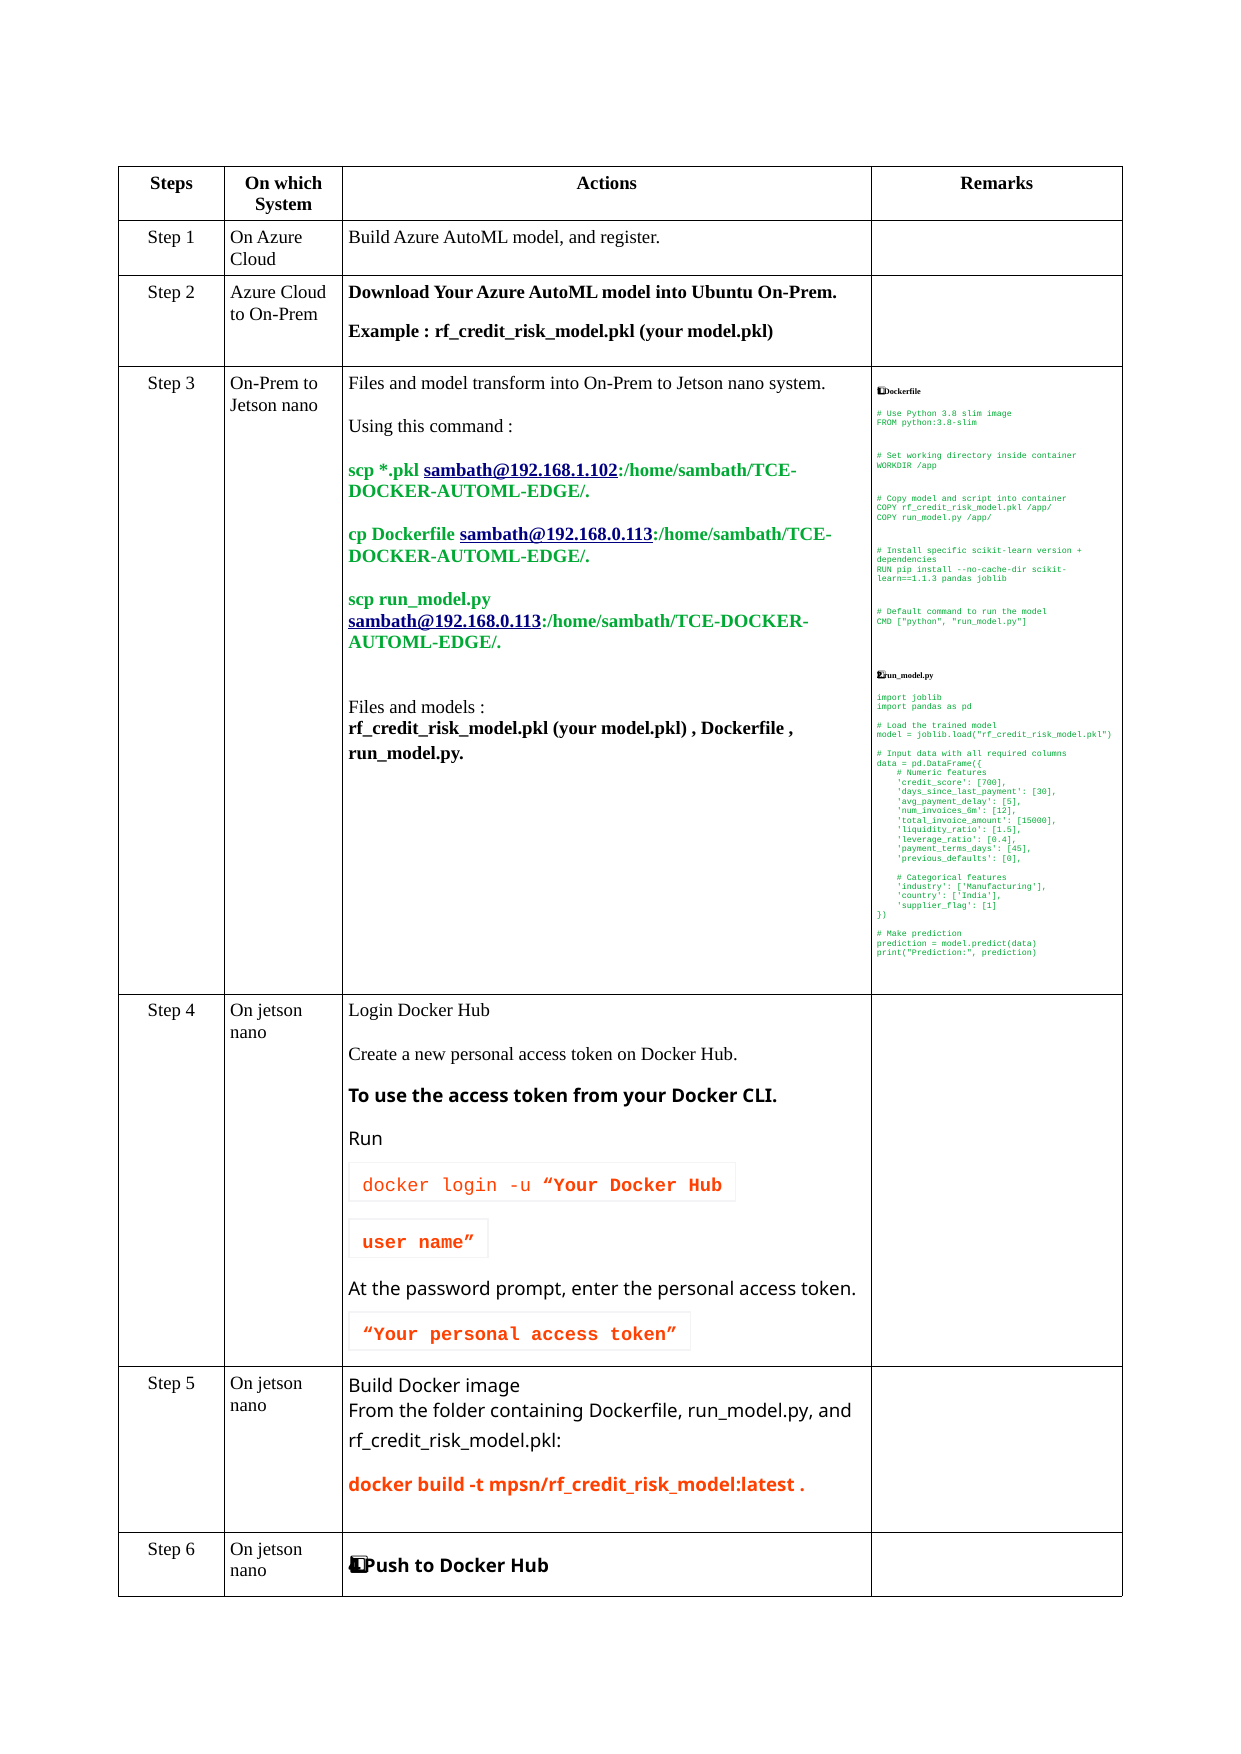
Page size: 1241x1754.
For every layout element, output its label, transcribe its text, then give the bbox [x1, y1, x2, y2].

table_cell 1️⃣ Dockerfile # Use Python 3.8 slim image FROM python:3.8-slim # Set working directory inside container WORKDIR /app # Copy model and script into container COPY rf_credit_risk_model.pkl /app/ COPY run_model.py /app/ # Install specific scikit-learn version + dependencies RUN pip install --no-cache-dir scikit-learn==1.1.3 pandas joblib # Default command to run the model CMD ["python", "run_model.py"] 2️⃣ run_model.py import joblib import pandas as pd # Load the trained model model = joblib.load("rf_credit_risk_model.pkl") # Input data with all required columns data = pd.DataFrame({ # Numeric features 'credit_score': [700], 'days_since_last_payment': [30], 'avg_payment_delay': [5], 'num_invoices_6m': [12], 'total_invoice_amount': [15000], 'liquidity_ratio': [1.5], 'leverage_ratio': [0.4], 'payment_terms_days': [45], 'previous_defaults': [0], # Categorical features 'industry': ['Manufacturing'], 'country': ['India'], 'supplier_flag': [1] }) # Make prediction prediction = model.predict(data) print("Prediction:", prediction) [872, 367, 1122, 993]
table_cell [872, 276, 1122, 366]
table_cell Build Docker image From the folder containing Dockerfile, run_model.py, and rf_credit_risk_model.pkl: docker build -t mpsn/rf_credit_risk_model:latest . [343, 1367, 871, 1532]
table_cell Step 3 [119, 367, 224, 993]
table_header Actions [343, 167, 871, 220]
table_cell [872, 1367, 1122, 1532]
table_cell Files and model transform into On-Prem to Jetson nano system. Using this command : scp *.pkl sambath@192.168.1.102:/home/sambath/TCE-DOCKER-AUTOML-EDGE/. cp Dockerfile sambath@192.168.0.113:/home/sambath/TCE-DOCKER-AUTOML-EDGE/. scp run_model.py sambath@192.168.0.113:/home/sambath/TCE-DOCKER-AUTOML-EDGE/. Files and models : rf_credit_risk_model.pkl (your model.pkl) , Dockerfile , run_model.py. [343, 367, 871, 993]
table_cell On-Prem to Jetson nano [225, 367, 342, 993]
table_cell [872, 221, 1122, 275]
table_cell [872, 995, 1122, 1366]
table_cell Azure Cloud to On-Prem [225, 276, 342, 366]
table_cell On Azure Cloud [225, 221, 342, 275]
table_cell Build Azure AutoML model, and register. [343, 221, 871, 275]
table_header Steps [119, 167, 224, 220]
table_cell 4️⃣ Push to Docker Hub [343, 1533, 871, 1596]
table_cell Step 4 [119, 995, 224, 1366]
table_header Remarks [872, 167, 1122, 220]
table_cell On jetson nano [225, 1367, 342, 1532]
table_cell Download Your Azure AutoML model into Ubuntu On-Prem. Example : rf_credit_risk_model.pkl (your model.pkl) [343, 276, 871, 366]
table_cell [872, 1533, 1122, 1596]
table_cell Step 6 [119, 1533, 224, 1596]
table_cell Step 1 [119, 221, 224, 275]
table_cell Step 5 [119, 1367, 224, 1532]
table_cell On jetson nano [225, 995, 342, 1366]
table_cell Step 2 [119, 276, 224, 366]
table_header On which System [225, 167, 342, 220]
table_cell On jetson nano [225, 1533, 342, 1596]
table_cell Login Docker Hub Create a new personal access token on Docker Hub. To use the access token from your Docker CLI. Run docker login -u “Your Docker Hub user name” At the password prompt, enter the personal access token. “Your personal access token” [343, 995, 871, 1366]
